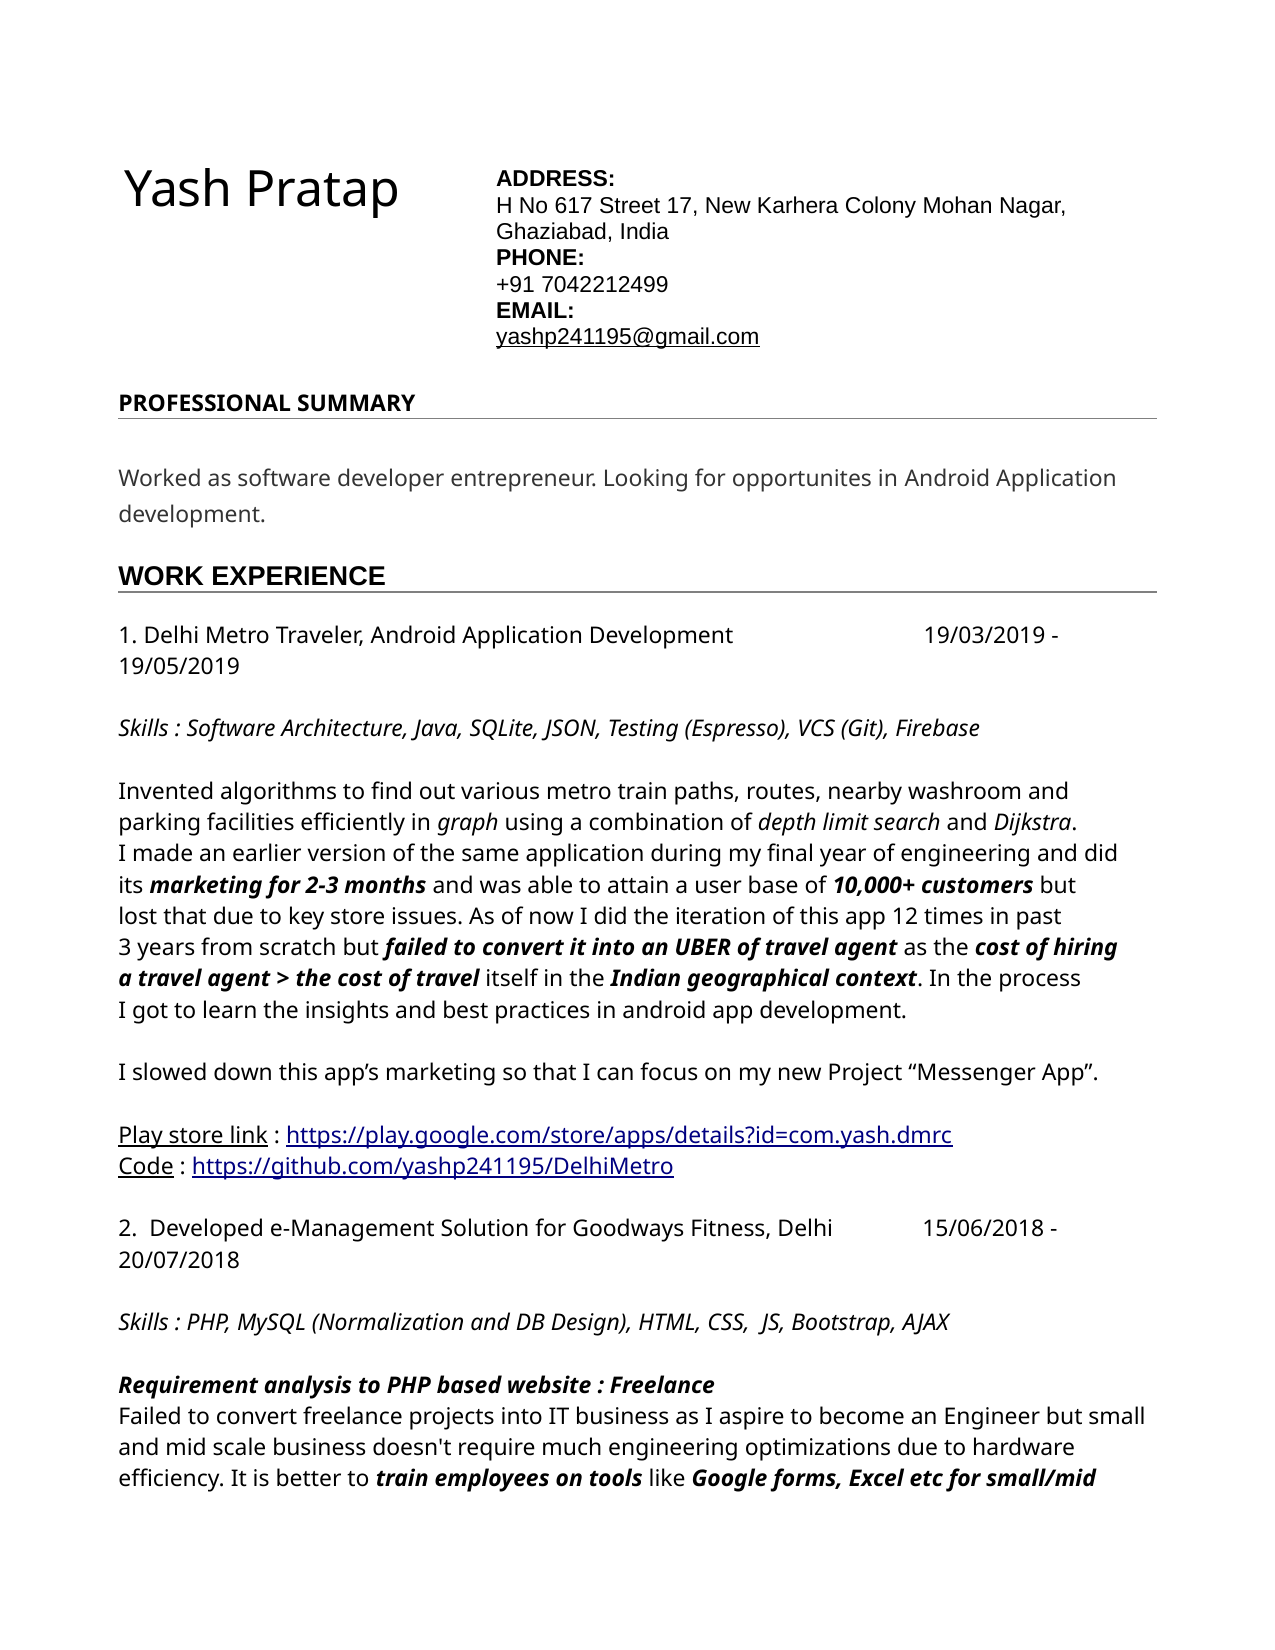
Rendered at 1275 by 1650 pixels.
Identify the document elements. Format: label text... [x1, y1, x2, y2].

text parking facilities efficiently in graph using a combination of depth limit search and Dijkstra. [118, 806, 1157, 837]
text its marketing for 2-3 months and was able to attain a user base of 10,000+ customers but [118, 869, 1157, 900]
text PROFESSIONAL SUMMARY [118, 387, 1157, 418]
table_header Yash Pratap [118, 118, 490, 355]
text WORK EXPERIENCE [118, 560, 1157, 591]
text I made an earlier version of the same application during my final year of engineering and did [118, 837, 1157, 869]
text I slowed down this app’s marketing so that I can focus on my new Project “Messenger App”. [118, 1056, 1157, 1087]
text I got to learn the insights and best practices in android app development. [118, 994, 1157, 1025]
text a travel agent > the cost of travel itself in the Indian geographical context. In the process [118, 962, 1157, 994]
table_header ADDRESS: H No 617 Street 17, New Karhera Colony Mohan Nagar, Ghaziabad, India PHONE: +91 7042212499 EMAIL: yashp241195@gmail.com [490, 118, 1182, 355]
text Code : https://github.com/yashp241195/DelhiMetro [118, 1150, 1157, 1181]
text Failed to convert freelance projects into IT business as I aspire to become an Engineer but small and mid scale business doesn't require much engineering optimizations due to hardware efficiency. It is better to train employees on tools like Google forms, Excel etc for small/mid [118, 1400, 1157, 1494]
text Skills : Software Architecture, Java, SQLite, JSON, Testing (Espresso), VCS (Git), Firebase [118, 712, 1157, 744]
text Worked as software developer entrepreneur. Looking for opportunites in Android Application development. [118, 462, 1157, 529]
text 2. Developed e-Management Solution for Goodways Fitness, Delhi 15/06/2018 - 20/07/2018 [118, 1212, 1157, 1275]
text 3 years from scratch but failed to convert it into an UBER of travel agent as the cost of hiring [118, 931, 1157, 962]
text Play store link : https://play.google.com/store/apps/details?id=com.yash.dmrc [118, 1119, 1157, 1150]
text Invented algorithms to find out various metro train paths, routes, nearby washroom and [118, 775, 1157, 806]
text Requirement analysis to PHP based website : Freelance [118, 1369, 1157, 1400]
text Skills : PHP, MySQL (Normalization and DB Design), HTML, CSS, JS, Bootstrap, AJAX [118, 1306, 1157, 1337]
text 1. Delhi Metro Traveler, Android Application Development 19/03/2019 - 19/05/2019 [118, 619, 1157, 681]
text lost that due to key store issues. As of now I did the iteration of this app 12 times in past [118, 900, 1157, 931]
